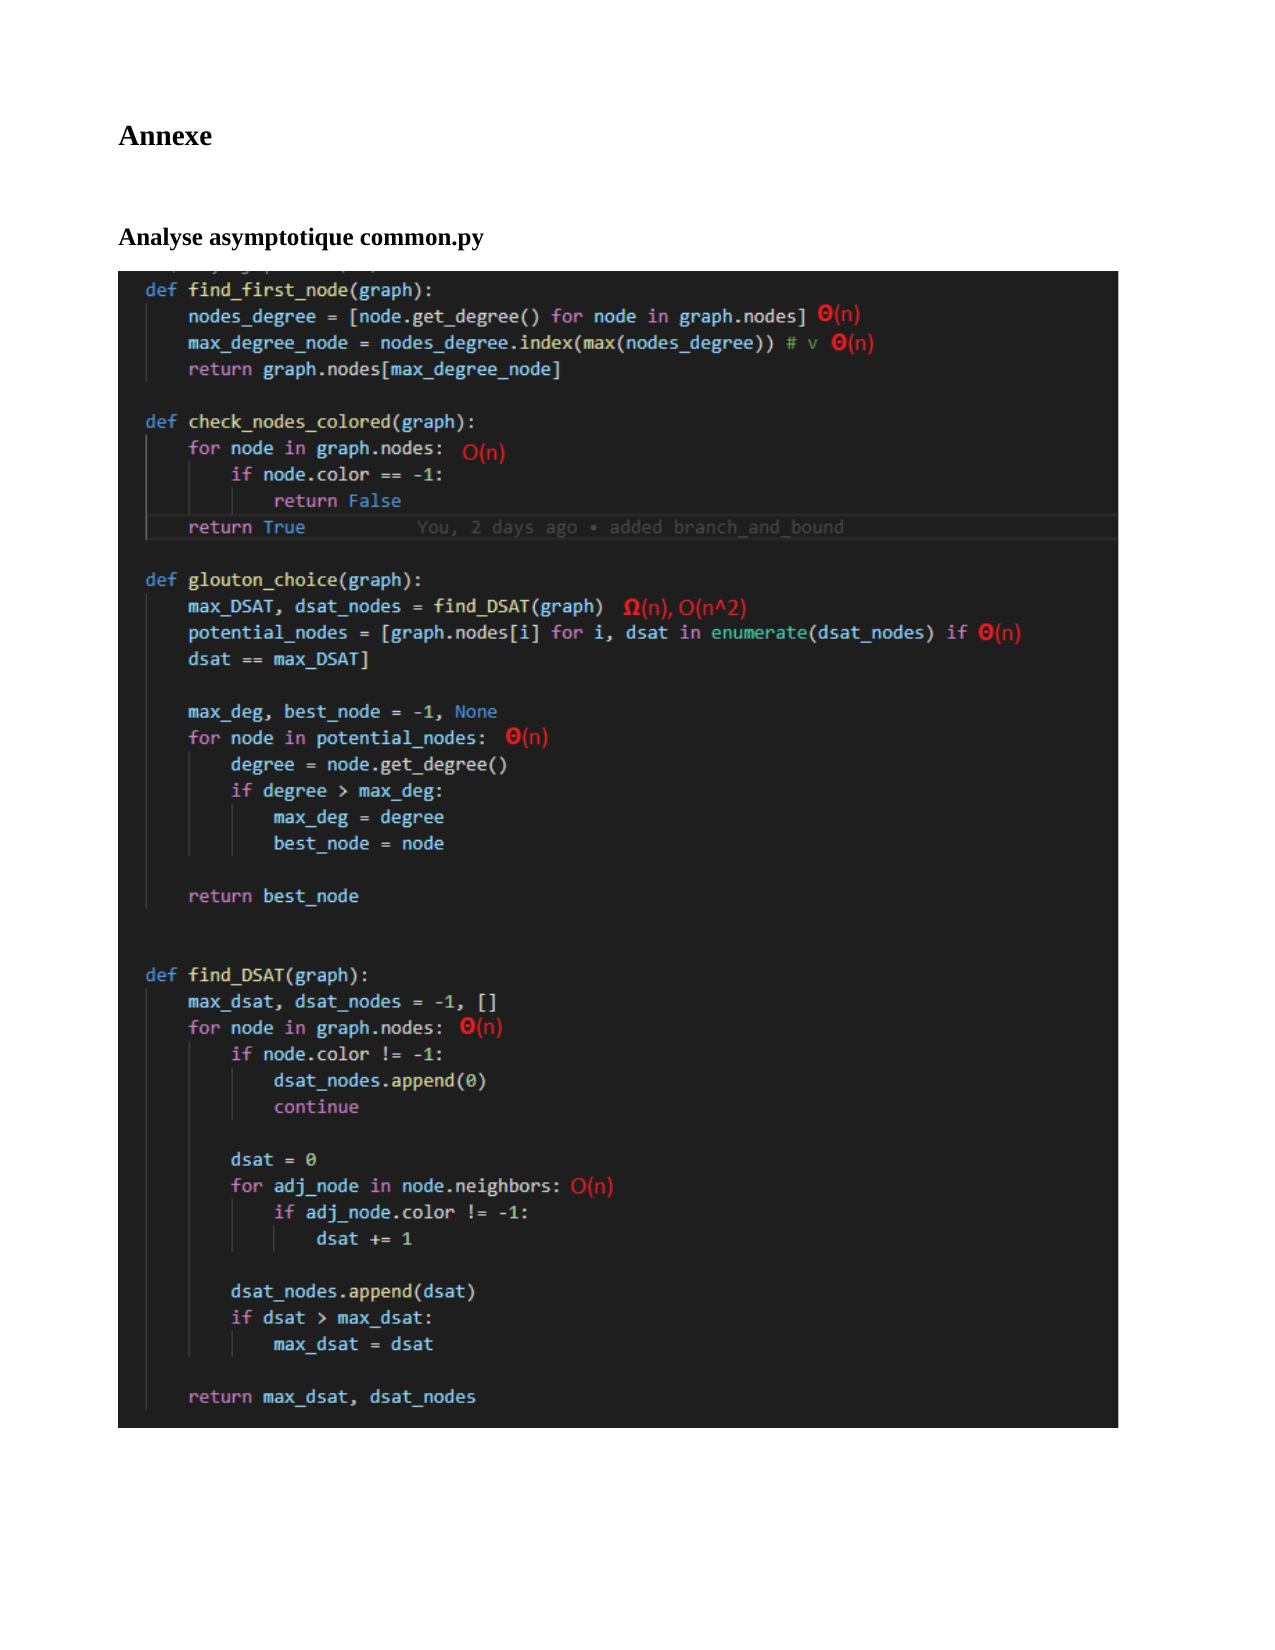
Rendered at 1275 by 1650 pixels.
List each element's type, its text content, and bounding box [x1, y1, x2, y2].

text Analyse asymptotique common.py [118, 222, 1157, 251]
text Annexe [118, 118, 1157, 152]
picture [118, 271, 1119, 1428]
